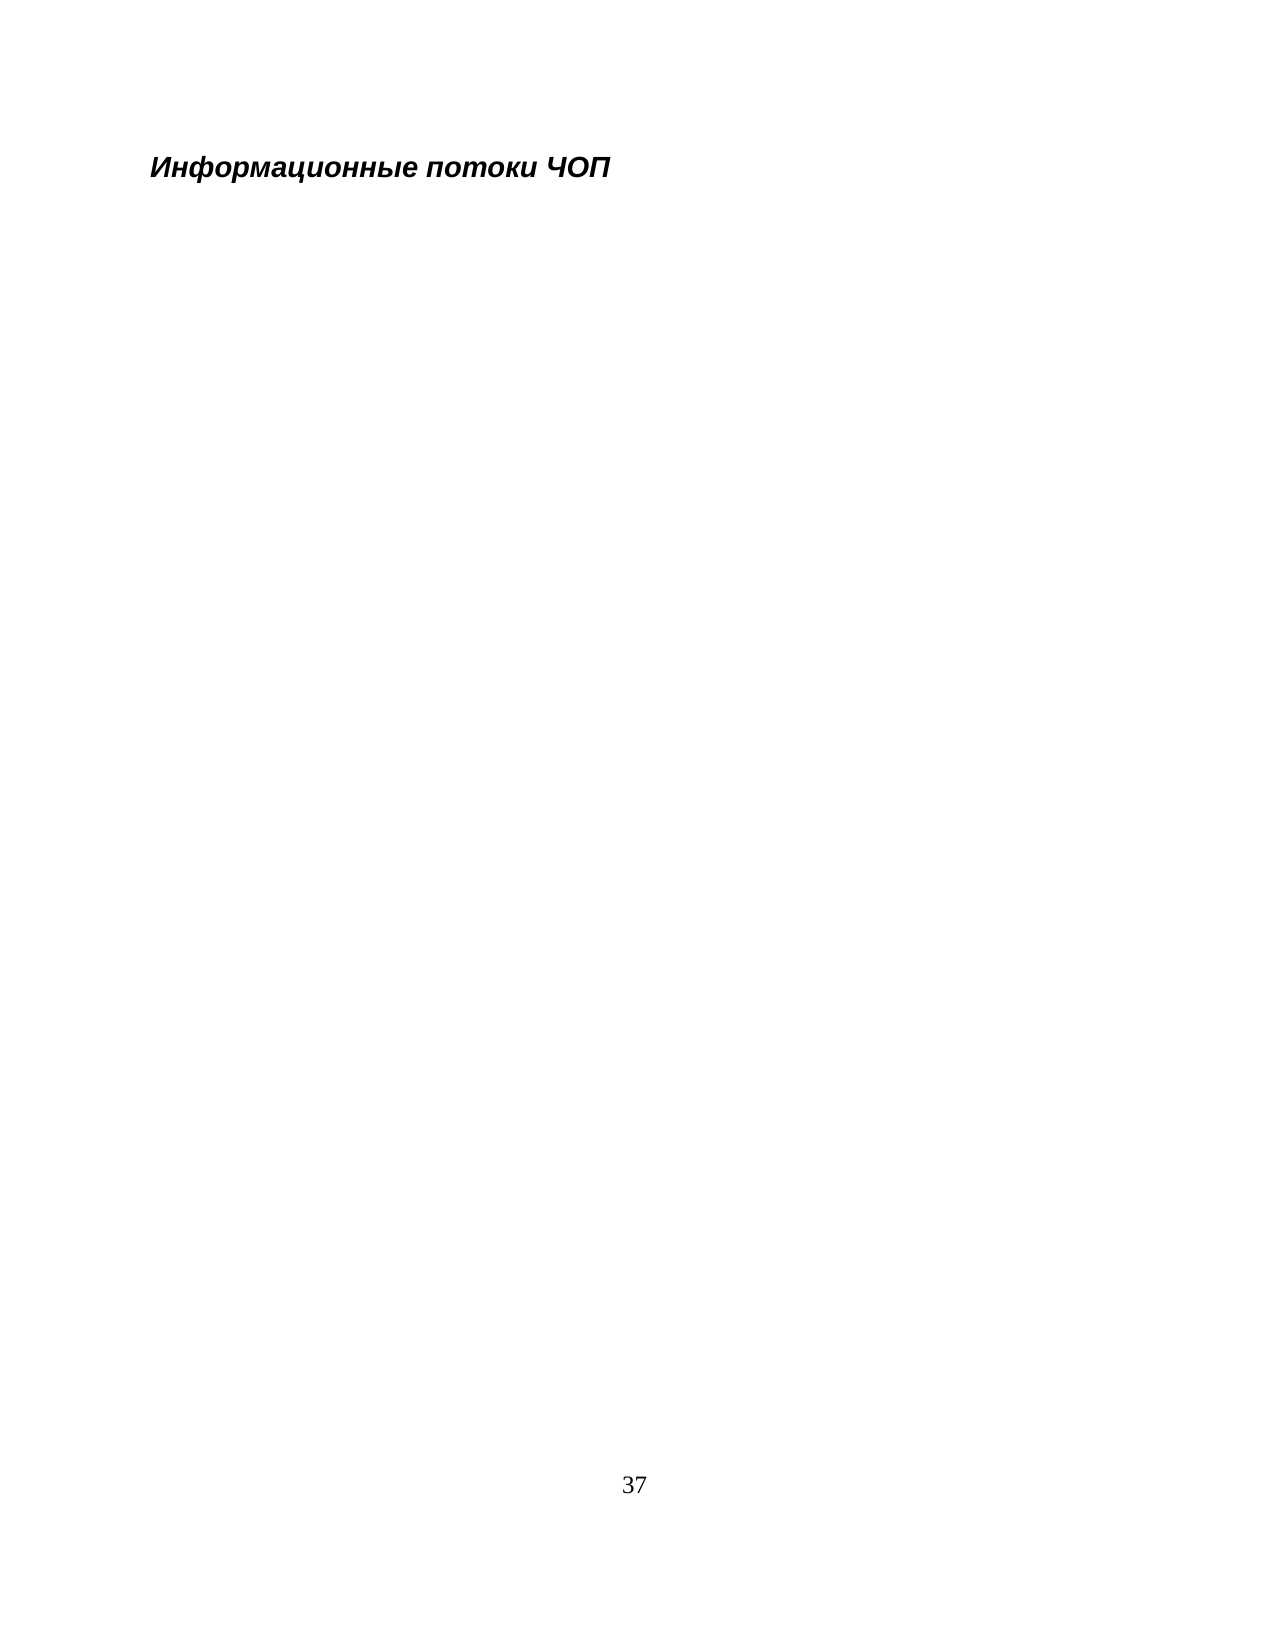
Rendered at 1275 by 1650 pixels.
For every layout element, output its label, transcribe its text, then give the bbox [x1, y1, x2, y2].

subtitle Информационные потоки ЧОП [150, 150, 1125, 183]
